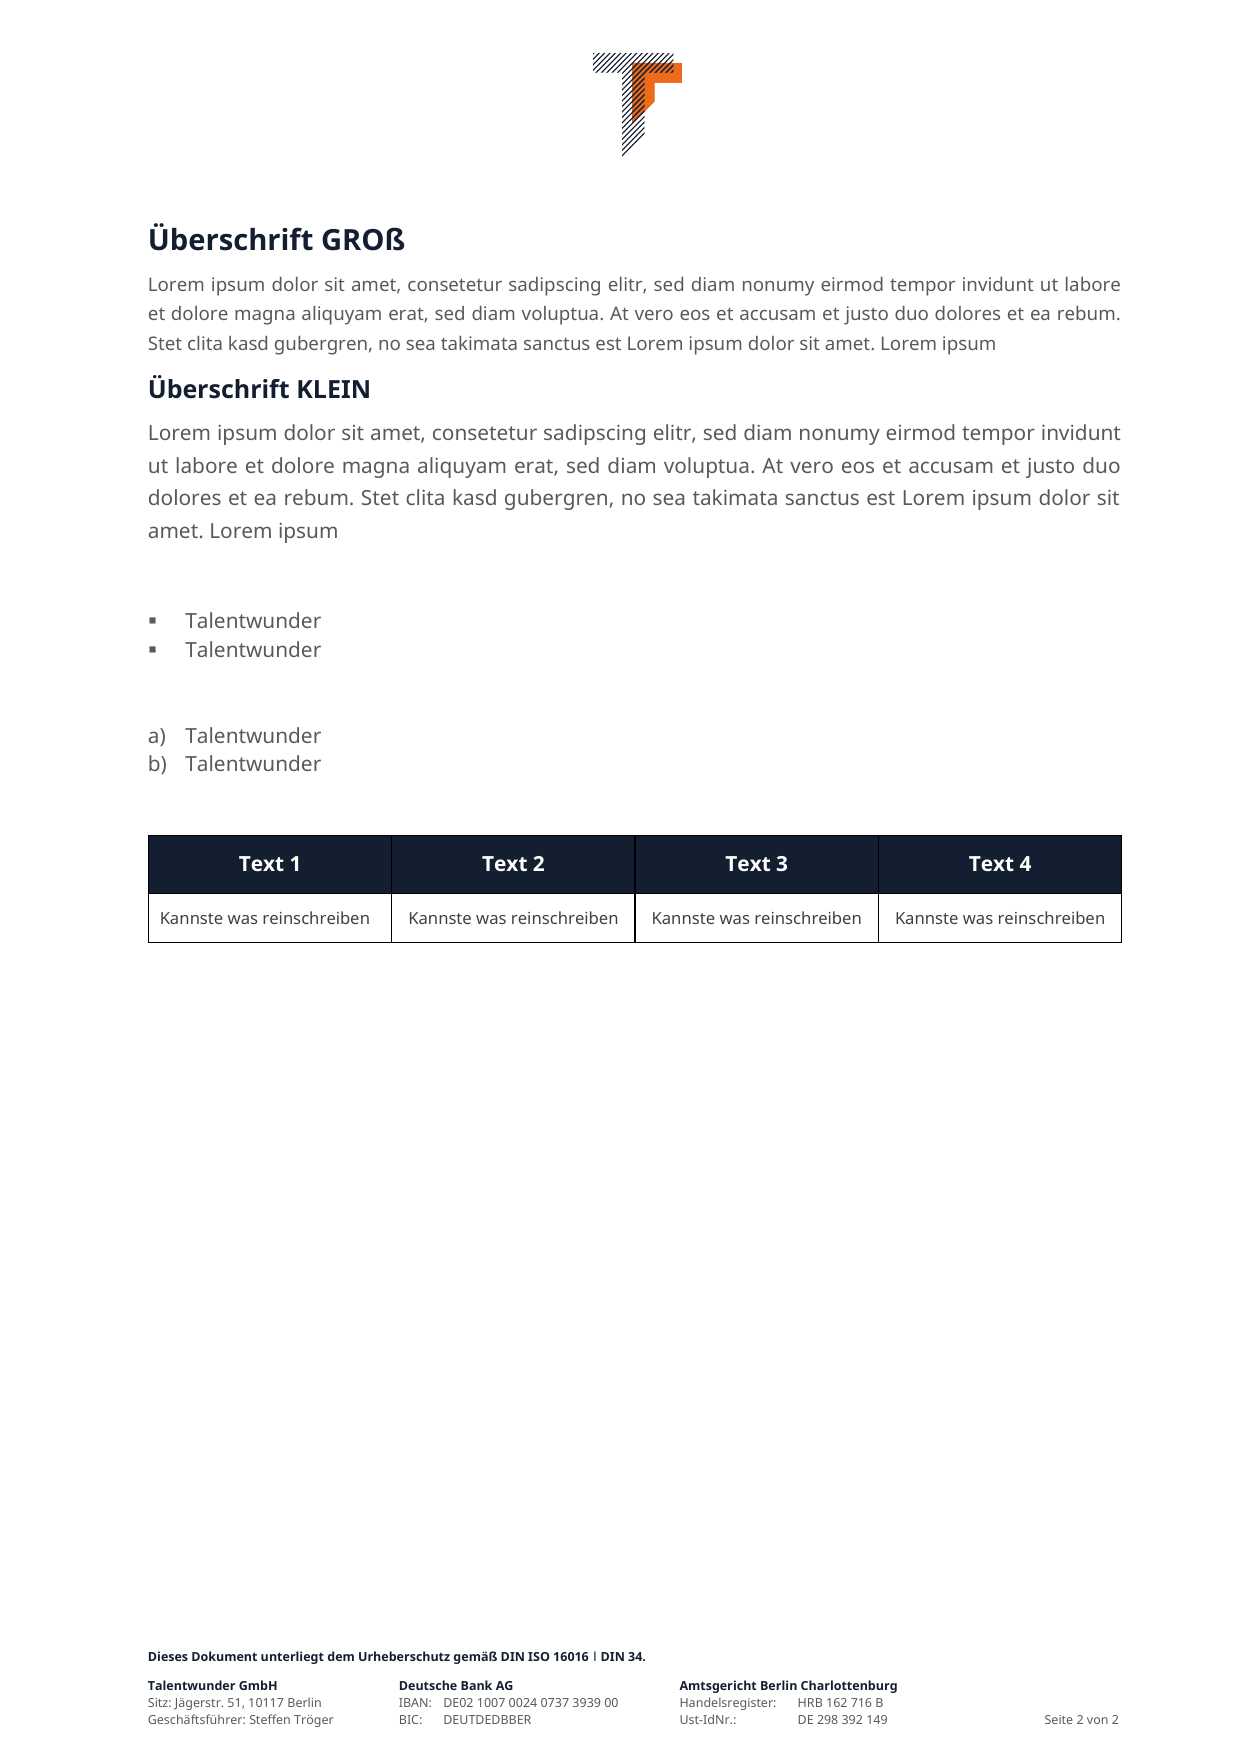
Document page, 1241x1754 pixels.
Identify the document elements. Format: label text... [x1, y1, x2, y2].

text Lorem ipsum dolor sit amet, consetetur sadipscing elitr, sed diam nonumy eirmod tempor invidunt ut labore et dolore magna aliquyam erat, sed diam voluptua. At vero eos et accusam et justo duo dolores et ea rebum. Stet clita kasd gubergren, no sea takimata sanctus est Lorem ipsum dolor sit amet. Lorem ipsum [148, 418, 1122, 544]
table_cell Kannste was reinschreiben [879, 894, 1121, 942]
text Überschrift GROß [148, 219, 1122, 259]
table_cell Kannste was reinschreiben [636, 894, 878, 942]
picture [564, 29, 706, 171]
list Talentwunder [148, 606, 1122, 635]
list Talentwunder [148, 635, 1122, 663]
table_cell Kannste was reinschreiben [392, 894, 634, 942]
text Überschrift KLEIN [148, 372, 1122, 406]
table_header Text 1 [149, 836, 391, 893]
table_header Text 4 [879, 836, 1121, 893]
table_header Text 3 [636, 836, 878, 893]
list Talentwunder [148, 721, 1122, 749]
table_cell Kannste was reinschreiben [149, 894, 391, 942]
list Talentwunder [148, 749, 1122, 778]
table_header Text 2 [392, 836, 634, 893]
text Lorem ipsum dolor sit amet, consetetur sadipscing elitr, sed diam nonumy eirmod tempor invidunt ut labore et dolore magna aliquyam erat, sed diam voluptua. At vero eos et accusam et justo duo dolores et ea rebum. Stet clita kasd gubergren, no sea takimata sanctus est Lorem ipsum dolor sit amet. Lorem ipsum [148, 271, 1122, 356]
